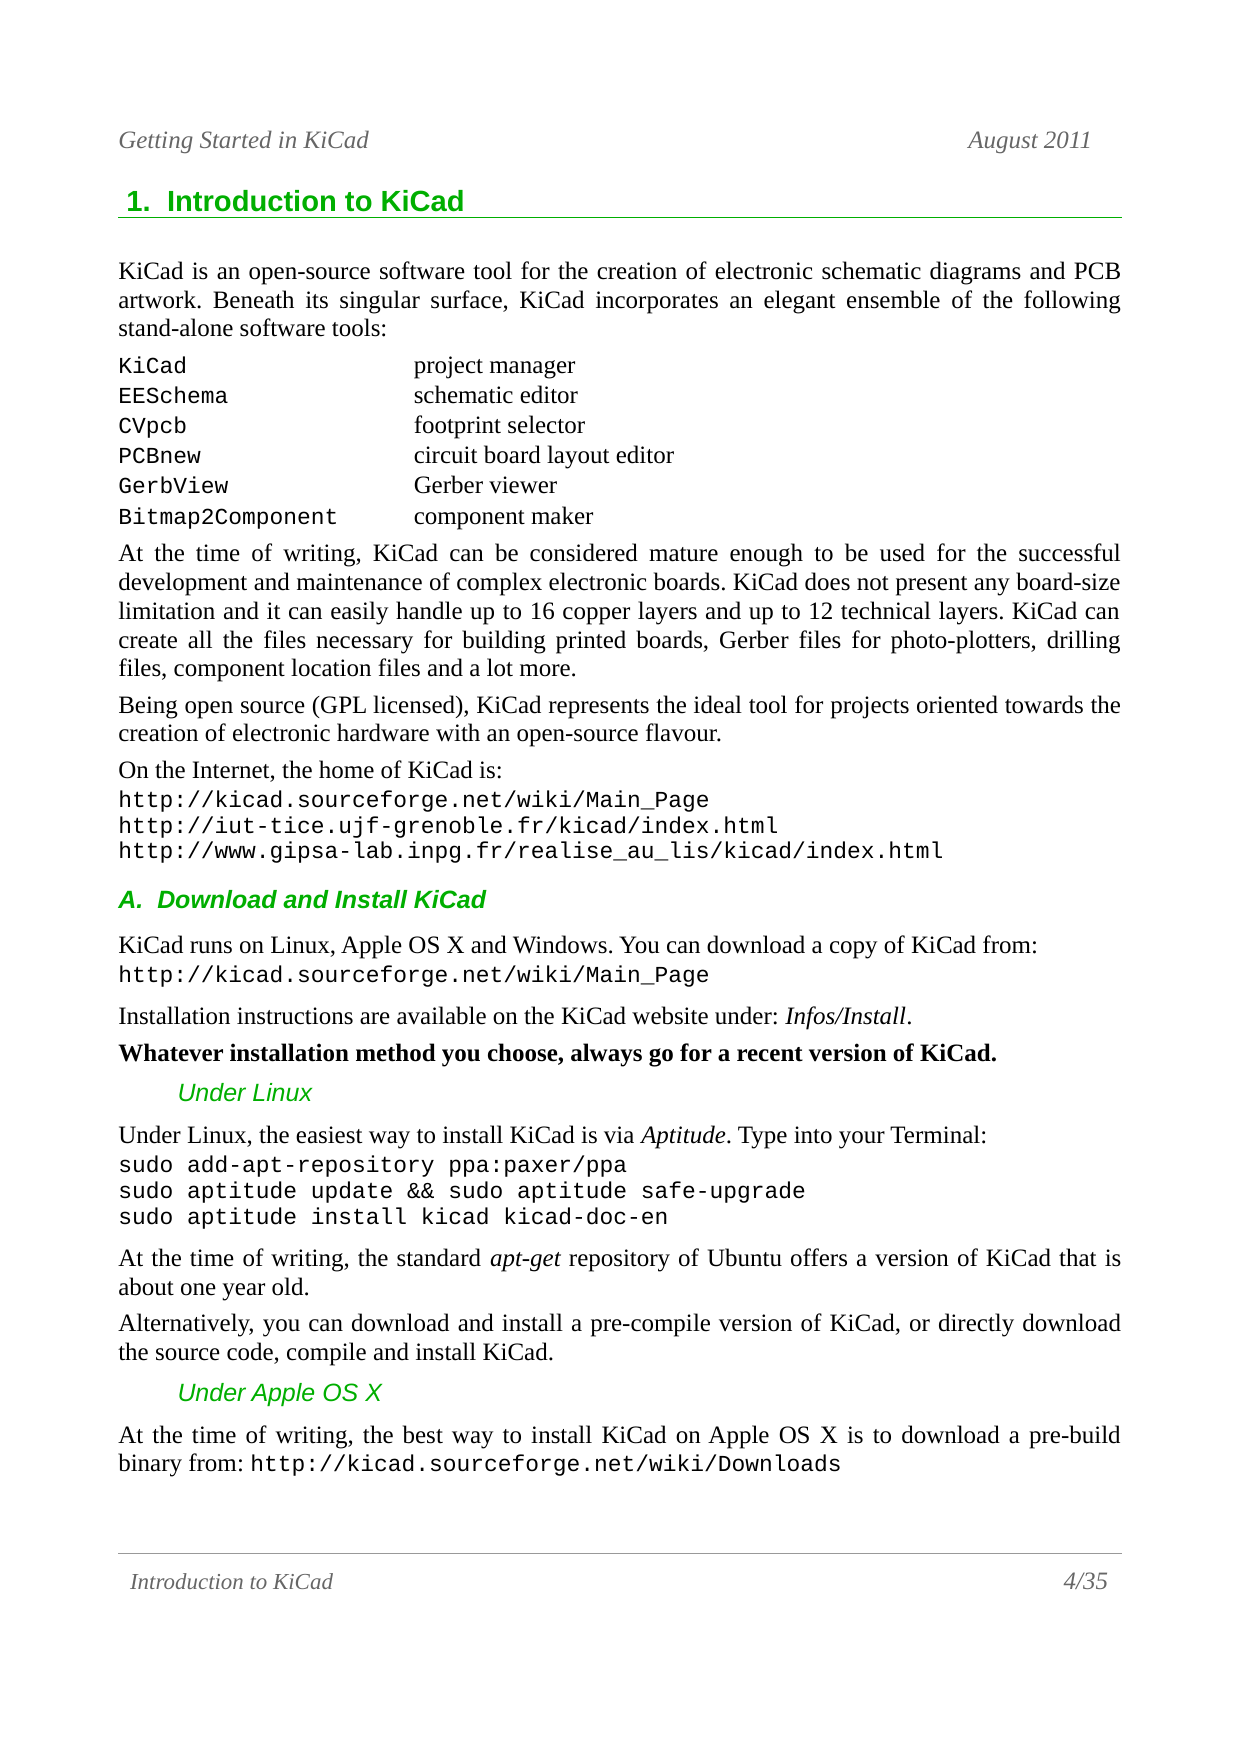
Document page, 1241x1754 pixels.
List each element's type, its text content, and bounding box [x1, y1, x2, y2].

text Alternatively, you can download and install a pre-compile version of KiCad, or directly download the source code, compile and install KiCad. [118, 1308, 1122, 1366]
text Whatever installation method you choose, always go for a recent version of KiCad. [118, 1038, 1122, 1066]
text At the time of writing, KiCad can be considered mature enough to be used for the successful development and maintenance of complex electronic boards. KiCad does not present any board-size limitation and it can easily handle up to 16 copper layers and up to 12 technical layers. KiCad can create all the files necessary for building printed boards, Gerber files for photo-plotters, drilling files, component location files and a lot more. [118, 538, 1122, 682]
text At the time of writing, the best way to install KiCad on Apple OS X is to download a pre-build binary from: http://kicad.sourceforge.net/wiki/Downloads [118, 1420, 1122, 1479]
text Being open source (GPL licensed), KiCad represents the ideal tool for projects oriented towards the creation of electronic hardware with an open-source flavour. [118, 690, 1122, 747]
text On the Internet, the home of KiCad is: [118, 755, 1122, 783]
text At the time of writing, the standard apt-get repository of Ubuntu offers a version of KiCad that is about one year old. [118, 1243, 1122, 1301]
text http://kicad.sourceforge.net/wiki/Main_Page [118, 963, 1122, 989]
text Installation instructions are available on the KiCad website under: Infos/Install. [118, 1001, 1122, 1030]
subtitle Introduction to KiCad [118, 184, 1122, 217]
subtitle Under Apple OS X [142, 1378, 1122, 1406]
text KiCad project manager EESchema schematic editor CVpcb footprint selector PCBnew circuit board layout editor GerbView Gerber viewer Bitmap2Component component maker [118, 350, 1122, 531]
text KiCad runs on Linux, Apple OS X and Windows. You can download a copy of KiCad from: [118, 930, 1122, 959]
subtitle Under Linux [142, 1078, 1122, 1107]
subtitle Download and Install KiCad [118, 885, 1122, 914]
text http://kicad.sourceforge.net/wiki/Main_Page http://iut-tice.ujf-grenoble.fr/kicad/index.html http://www.gipsa-lab.inpg.fr/realise_au_lis/kicad/index.html [118, 788, 1122, 866]
text Under Linux, the easiest way to install KiCad is via Aptitude. Type into your Terminal: [118, 1120, 1122, 1149]
text sudo add-apt-repository ppa:paxer/ppa sudo aptitude update && sudo aptitude safe-upgrade sudo aptitude install kicad kicad-doc-en [118, 1153, 1122, 1231]
text KiCad is an open-source software tool for the creation of electronic schematic diagrams and PCB artwork. Beneath its singular surface, KiCad incorporates an elegant ensemble of the following stand-alone software tools: [118, 256, 1122, 342]
